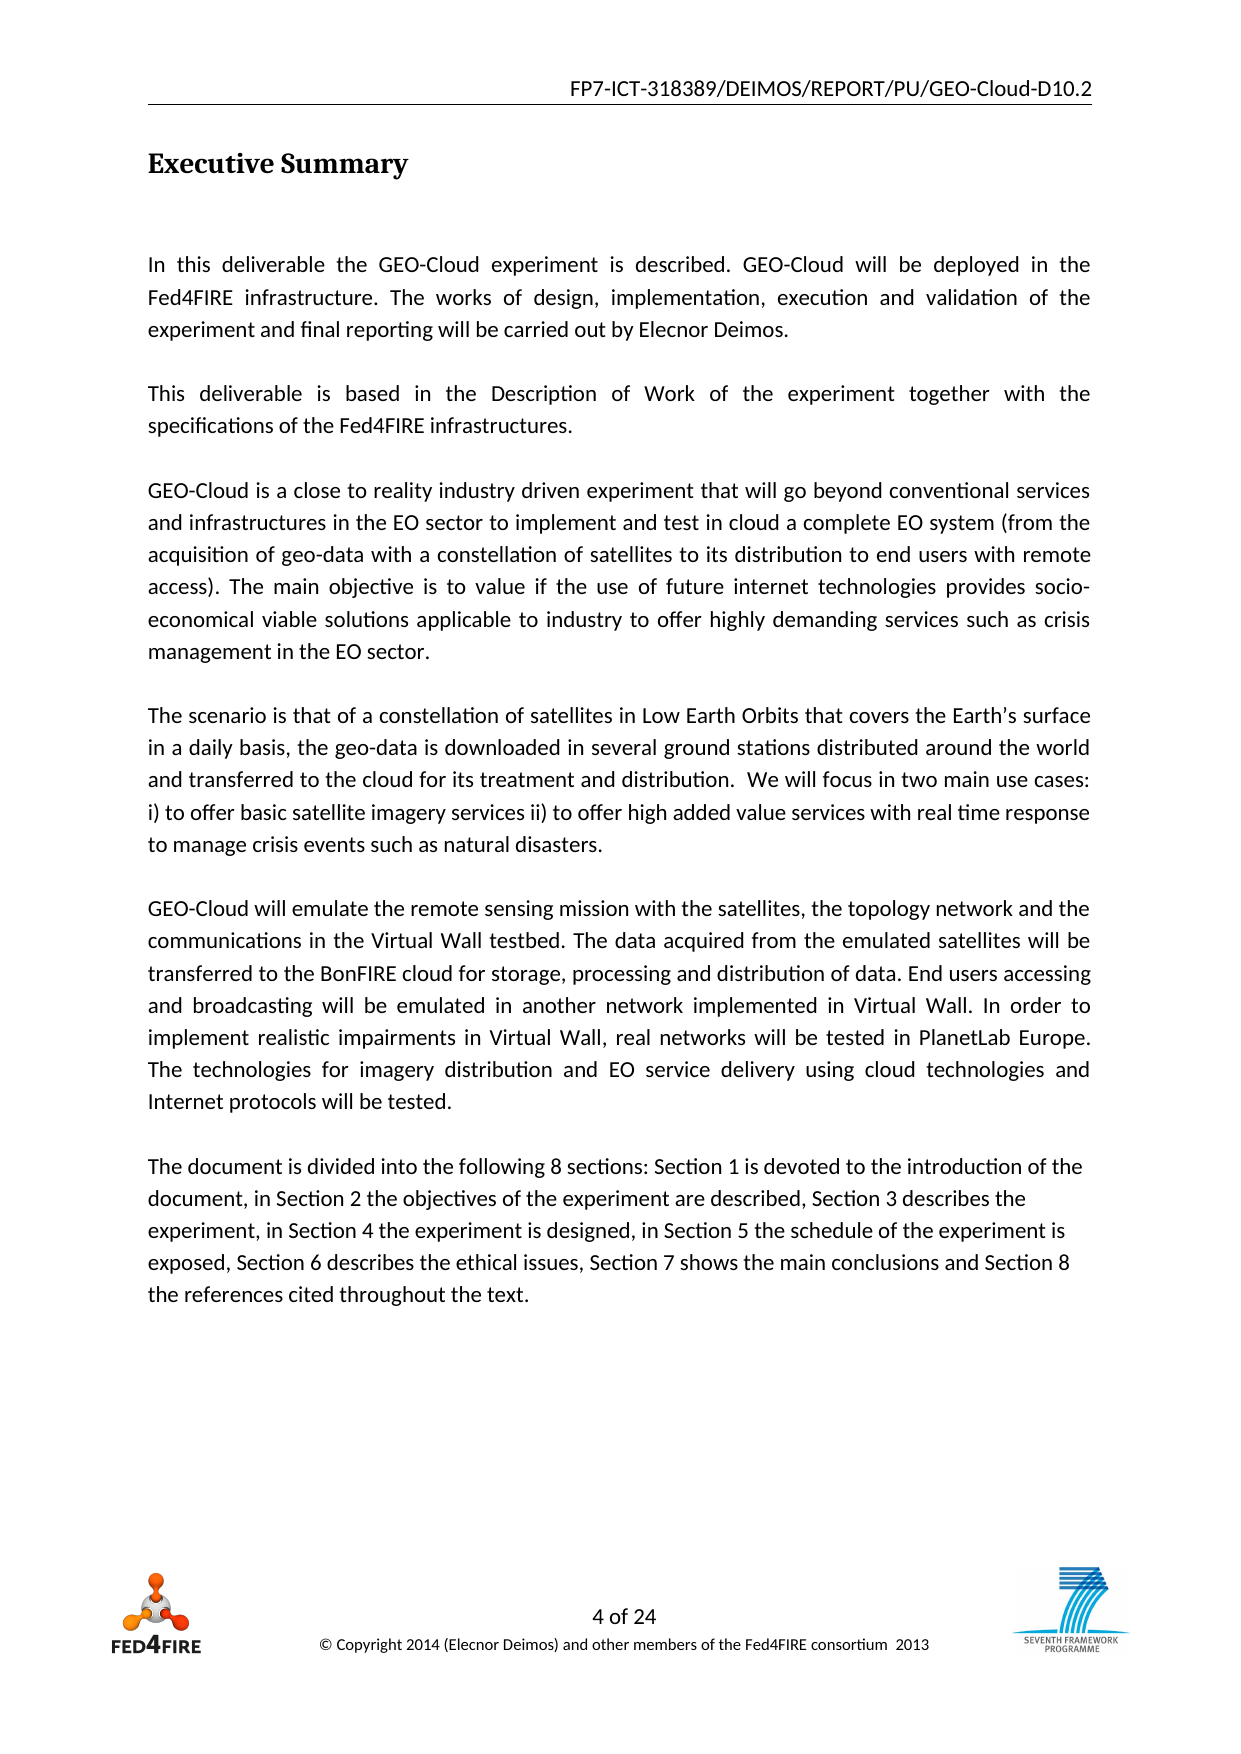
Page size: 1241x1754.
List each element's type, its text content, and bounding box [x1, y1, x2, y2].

text GEO-Cloud is a close to reality industry driven experiment that will go beyond conventional services and infrastructures in the EO sector to implement and test in cloud a complete EO system (from the acquisition of geo-data with a constellation of satellites to its distribution to end users with remote access). The main objective is to value if the use of future internet technologies provides socio-economical viable solutions applicable to industry to offer highly demanding services such as crisis management in the EO sector. [148, 476, 1092, 665]
text The scenario is that of a constellation of satellites in Low Earth Orbits that covers the Earth’s surface in a daily basis, the geo-data is downloaded in several ground stations distributed around the world and transferred to the cloud for its treatment and distribution. We will focus in two main use cases: i) to offer basic satellite imagery services ii) to offer high added value services with real time response to manage crisis events such as natural disasters. [148, 701, 1092, 858]
text This deliverable is based in the Description of Work of the experiment together with the specifications of the Fed4FIRE infrastructures. [148, 379, 1092, 439]
text Executive Summary [148, 148, 1092, 181]
text GEO-Cloud will emulate the remote sensing mission with the satellites, the topology network and the communications in the Virtual Wall testbed. The data acquired from the emulated satellites will be transferred to the BonFIRE cloud for storage, processing and distribution of data. End users accessing and broadcasting will be emulated in another network implemented in Virtual Wall. In order to implement realistic impairments in Virtual Wall, real networks will be tested in PlanetLab Europe. The technologies for imagery distribution and EO service delivery using cloud technologies and Internet protocols will be tested. [148, 894, 1092, 1116]
text The document is divided into the following 8 sections: Section 1 is devoted to the introduction of the document, in Section 2 the objectives of the experiment are described, Section 3 describes the experiment, in Section 4 the experiment is designed, in Section 5 the schedule of the experiment is exposed, Section 6 describes the ethical issues, Section 7 shows the main conclusions and Section 8 the references cited throughout the text. [148, 1152, 1092, 1309]
text In this deliverable the GEO-Cloud experiment is described. GEO-Cloud will be deployed in the Fed4FIRE infrastructure. The works of design, implementation, execution and validation of the experiment and final reporting will be carried out by Elecnor Deimos. [148, 251, 1092, 343]
